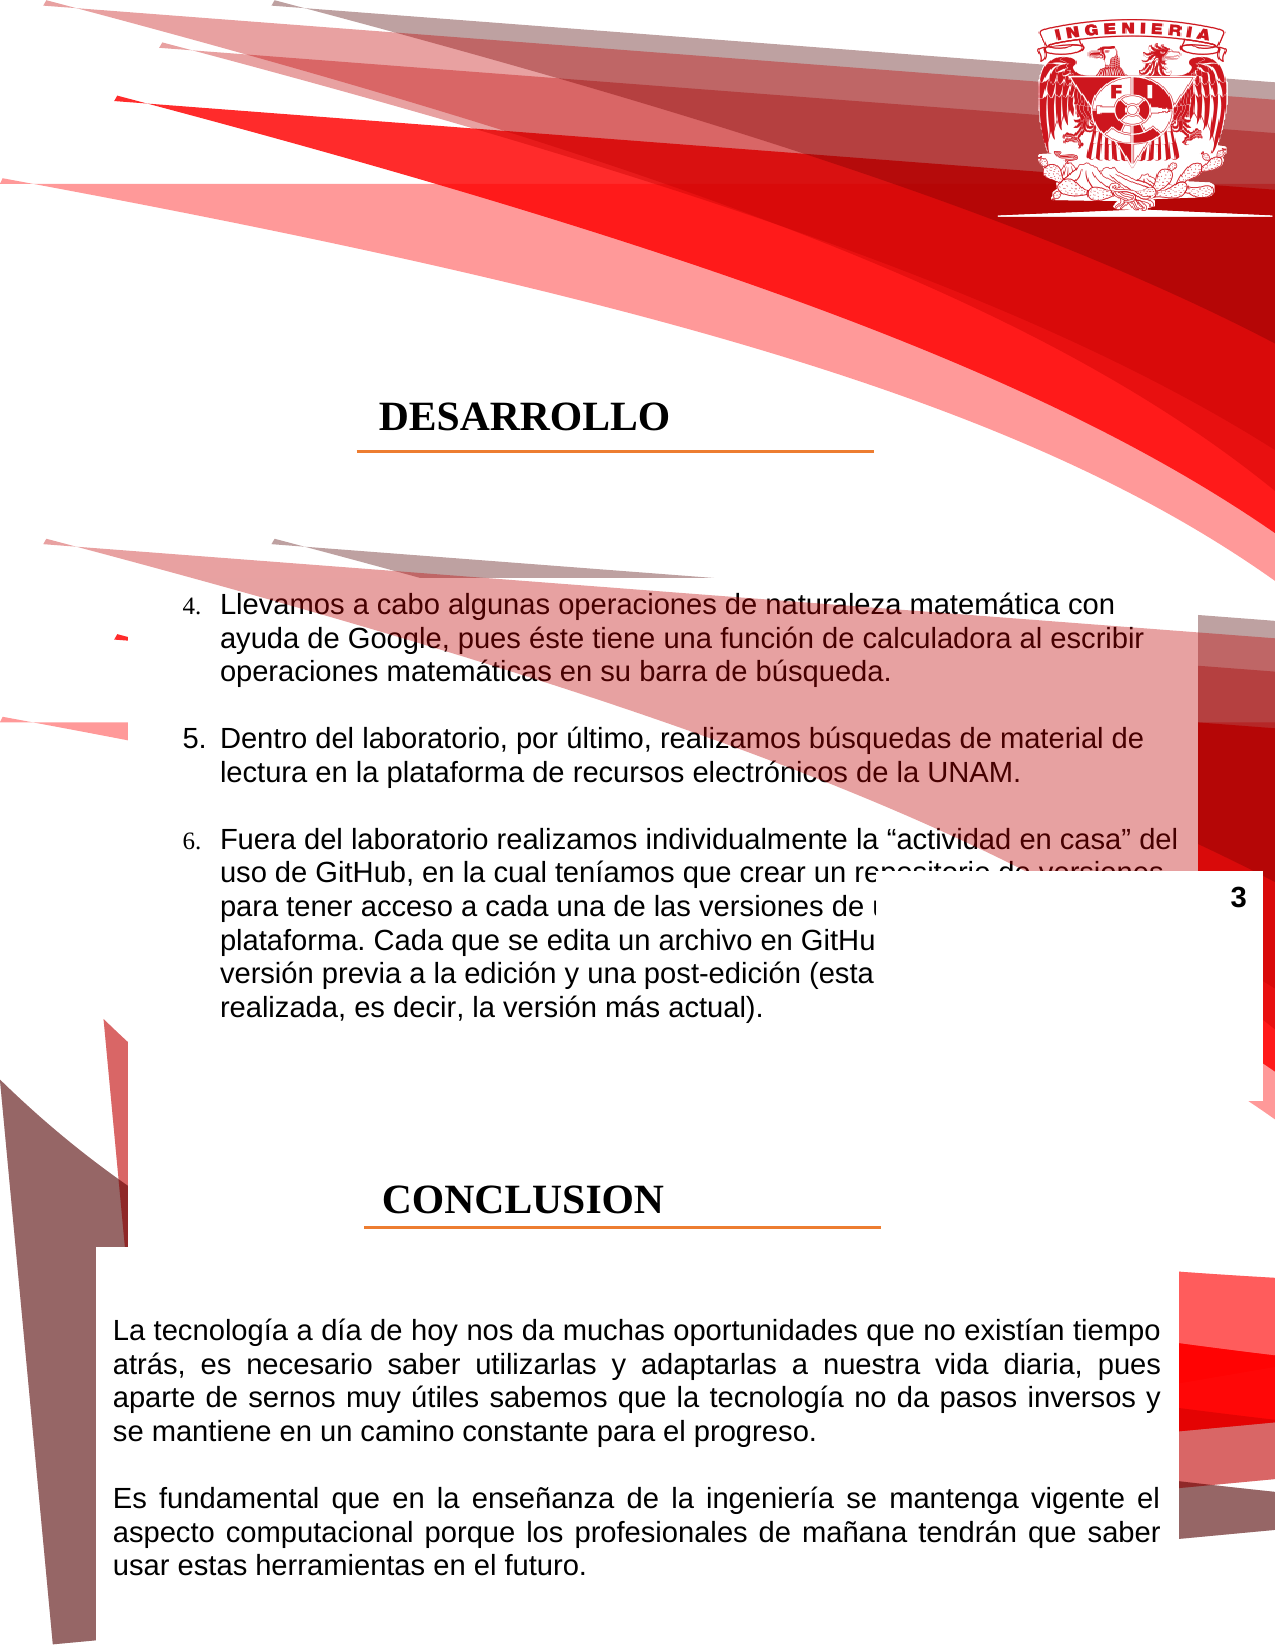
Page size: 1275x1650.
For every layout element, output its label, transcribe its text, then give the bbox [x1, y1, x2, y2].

list Llevamos a cabo algunas operaciones de naturaleza matemática con ayuda de Google, pues éste tiene una función de calculadora al escribir operaciones matemáticas en su barra de búsqueda. [617, 587, 1182, 631]
list Fuera del laboratorio realizamos individualmente la “actividad en casa” del uso de GitHub, en la cual teníamos que crear un repositorio de versiones para tener acceso a cada una de las versiones de un archivo creado en la plataforma. Cada que se edita un archivo en GitHub, se guarda una versión previa a la edición y una post-edición (esta es la última edición realizada, es decir, la versión más actual). [182, 822, 1010, 1023]
list Llevamos a cabo algunas operaciones de naturaleza matemática con ayuda de Google, pues éste tiene una función de calculadora al escribir operaciones matemáticas en su barra de búsqueda. [182, 587, 559, 688]
text La tecnología a día de hoy nos da muchas oportunidades que no existían tiempo atrás, es necesario saber utilizarlas y adaptarlas a nuestra vida diaria, pues aparte de sernos muy útiles sabemos que la tecnología no da pasos inversos y se mantiene en un camino constante para el progreso. [113, 1313, 1162, 1448]
text Es fundamental que en la enseñanza de la ingeniería se mantenga vigente el aspecto computacional porque los profesionales de mañana tendrán que saber usar estas herramientas en el futuro. [113, 1481, 1162, 1582]
text 3 [892, 880, 1246, 913]
list Dentro del laboratorio, por último, realizamos búsquedas de material de lectura en la plataforma de recursos electrónicos de la UNAM. [182, 721, 838, 788]
